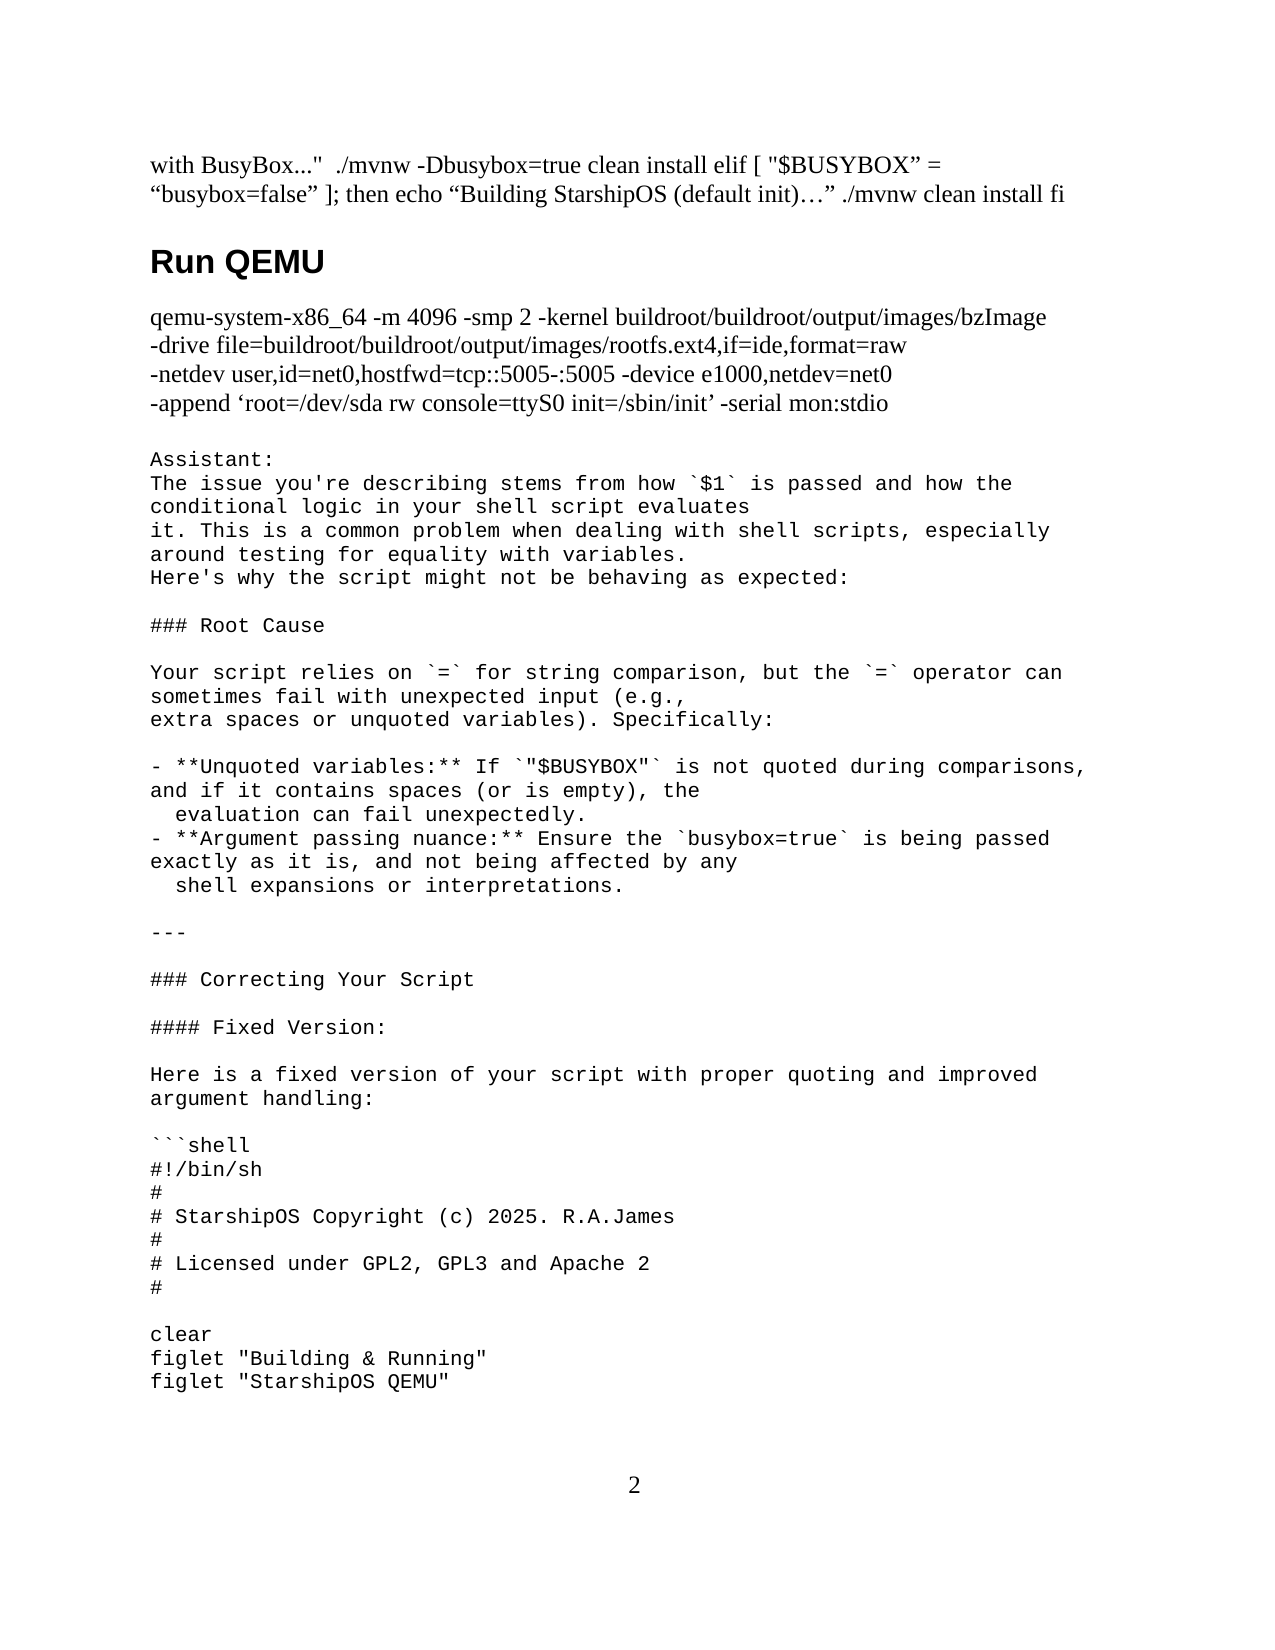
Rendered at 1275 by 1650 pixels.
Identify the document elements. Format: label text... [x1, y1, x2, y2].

text extra spaces or unquoted variables). Specifically: [150, 709, 1125, 733]
text --- [150, 922, 1125, 946]
text figlet "StarshipOS QEMU" [150, 1371, 1125, 1395]
subtitle Run QEMU [150, 241, 1125, 280]
text with BusyBox..." ./mvnw -Dbusybox=true clean install elif [ "$BUSYBOX” = “busybox=false” ]; then echo “Building StarshipOS (default init)…” ./mvnw clean install fi [150, 150, 1125, 207]
text The issue you're describing stems from how `$1` is passed and how the conditional logic in your shell script evaluates [150, 473, 1125, 520]
text qemu-system-x86_64 -m 4096 -smp 2 -kernel buildroot/buildroot/output/images/bzImage -drive file=buildroot/buildroot/output/images/rootfs.ext4,if=ide,format=raw -netdev user,id=net0,hostfwd=tcp::5005-:5005 -device e1000,netdev=net0 -append ‘root=/dev/sda rw console=ttyS0 init=/sbin/init’ -serial mon:stdio [150, 302, 1125, 417]
text ### Correcting Your Script [150, 969, 1125, 993]
text clear [150, 1324, 1125, 1348]
text - **Argument passing nuance:** Ensure the `busybox=true` is being passed exactly as it is, and not being affected by any [150, 827, 1125, 875]
text evaluation can fail unexpectedly. [150, 804, 1125, 827]
text # Licensed under GPL2, GPL3 and Apache 2 [150, 1253, 1125, 1277]
text # StarshipOS Copyright (c) 2025. R.A.James [150, 1206, 1125, 1229]
text Here is a fixed version of your script with proper quoting and improved argument handling: [150, 1064, 1125, 1111]
text Your script relies on `=` for string comparison, but the `=` operator can sometimes fail with unexpected input (e.g., [150, 662, 1125, 709]
text Assistant: [150, 449, 1125, 473]
text figlet "Building & Running" [150, 1348, 1125, 1371]
text shell expansions or interpretations. [150, 875, 1125, 898]
text - **Unquoted variables:** If `"$BUSYBOX"` is not quoted during comparisons, and if it contains spaces (or is empty), the [150, 757, 1125, 804]
text it. This is a common problem when dealing with shell scripts, especially around testing for equality with variables. [150, 520, 1125, 567]
text # [150, 1229, 1125, 1253]
text # [150, 1277, 1125, 1300]
text Here's why the script might not be behaving as expected: [150, 567, 1125, 591]
text # [150, 1182, 1125, 1206]
text #### Fixed Version: [150, 1017, 1125, 1040]
text #!/bin/sh [150, 1158, 1125, 1182]
text ### Root Cause [150, 615, 1125, 638]
text ```shell [150, 1135, 1125, 1158]
